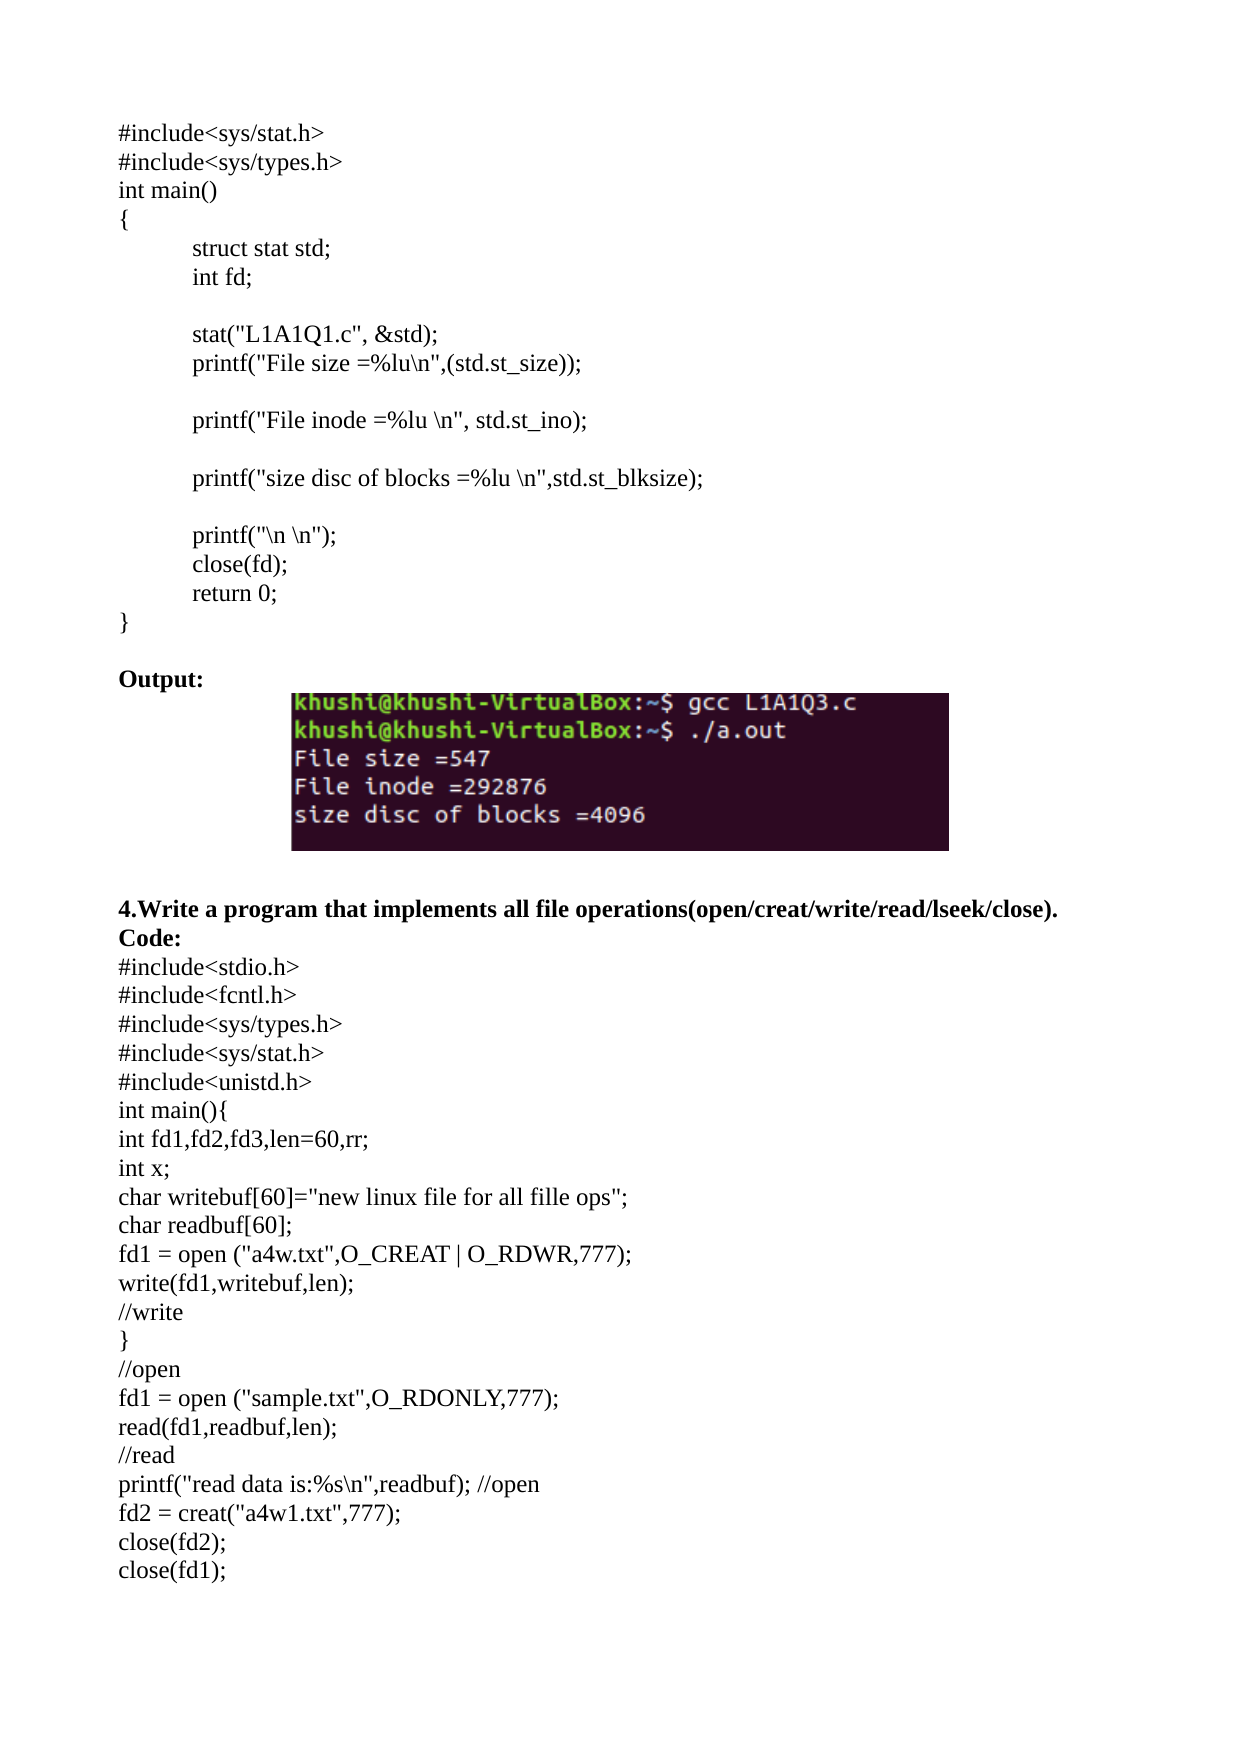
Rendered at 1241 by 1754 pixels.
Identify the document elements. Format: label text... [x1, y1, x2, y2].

text return 0; [118, 578, 1122, 607]
text printf("File size =%lu\n",(std.st_size)); [118, 348, 1122, 377]
text printf("File inode =%lu \n", std.st_ino); [118, 406, 1122, 434]
text struct stat std; [118, 233, 1122, 262]
text #include<sys/stat.h> [118, 118, 1122, 147]
text int main() [118, 176, 1122, 204]
text 4.Write a program that implements all file operations(open/creat/write/read/lseek/close). [118, 894, 1122, 923]
text } [118, 607, 1122, 636]
text int fd; [118, 262, 1122, 291]
text #include<stdio.h> #include<fcntl.h> #include<sys/types.h> #include<sys/stat.h> #include<unistd.h> int main(){ int fd1,fd2,fd3,len=60,rr; int x; char writebuf[60]="new linux file for all fille ops"; char readbuf[60]; fd1 = open ("a4w.txt",O_CREAT | O_RDWR,777); write(fd1,writebuf,len); //write } //open fd1 = open ("sample.txt",O_RDONLY,777); read(fd1,readbuf,len); //read printf("read data is:%s\n",readbuf); //open fd2 = creat("a4w1.txt",777); close(fd2); close(fd1); [118, 952, 1122, 1584]
text printf("size disc of blocks =%lu \n",std.st_blksize); [118, 463, 1122, 492]
picture [291, 693, 949, 851]
text { [118, 204, 1122, 233]
text close(fd); [118, 549, 1122, 578]
text Output: [118, 664, 1122, 693]
text Code: [118, 923, 1122, 952]
text stat("L1A1Q1.c", &std); [118, 319, 1122, 348]
text #include<sys/types.h> [118, 147, 1122, 176]
text printf("\n \n"); [118, 521, 1122, 549]
